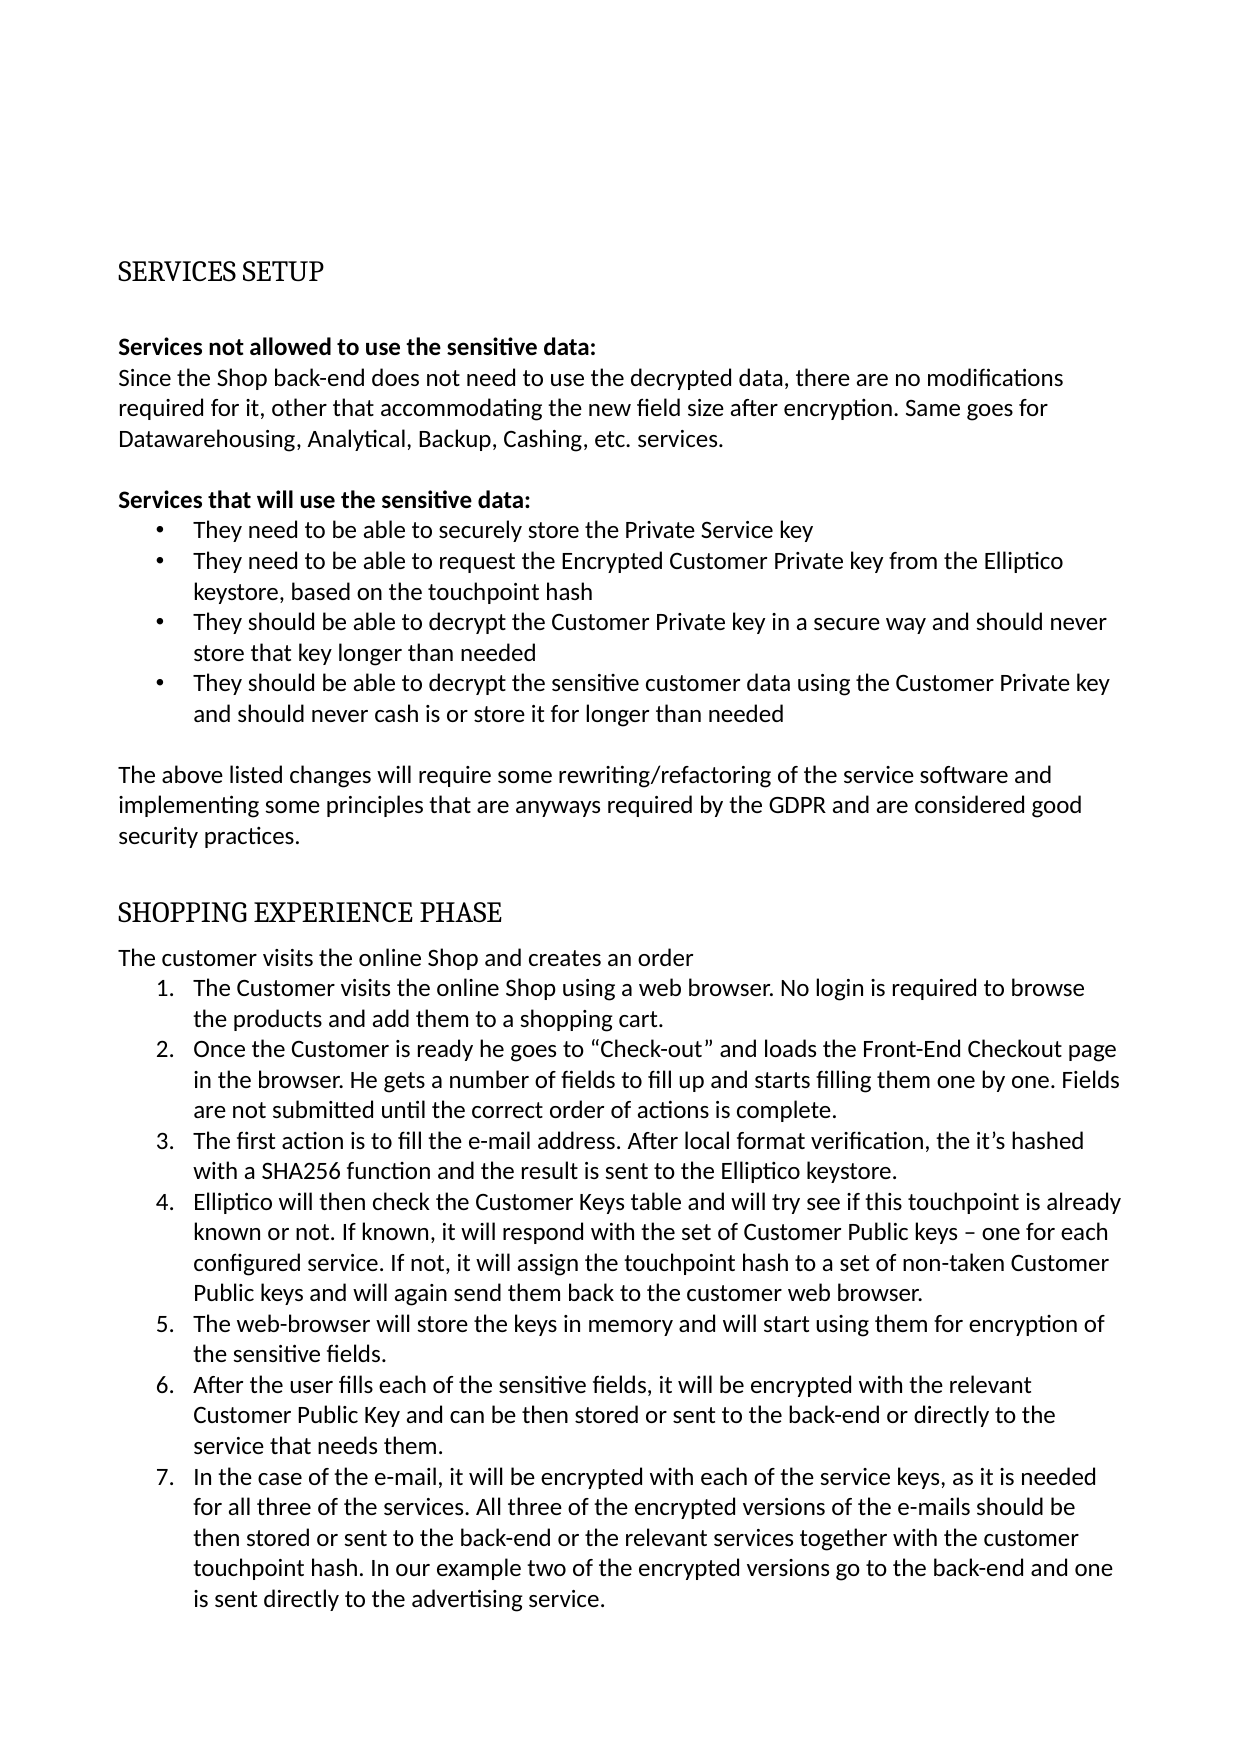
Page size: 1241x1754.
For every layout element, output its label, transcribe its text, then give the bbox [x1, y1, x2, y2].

list The web-browser will store the keys in memory and will start using them for encryption of the sensitive fields. [156, 1308, 1122, 1369]
list The Customer visits the online Shop using a web browser. No login is required to browse the products and add them to a shopping cart. [156, 972, 1122, 1033]
text The customer visits the online Shop and creates an order [118, 942, 1122, 972]
list In the case of the e-mail, it will be encrypted with each of the service keys, as it is needed for all three of the services. All three of the encrypted versions of the e-mails should be then stored or sent to the back-end or the relevant services together with the customer touchpoint hash. In our example two of the encrypted versions go to the back-end and one is sent directly to the advertising service. [156, 1461, 1122, 1613]
text Services not allowed to use the sensitive data: [118, 332, 1122, 362]
text Since the Shop back-end does not need to use the decrypted data, there are no modifications required for it, other that accommodating the new field size after encryption. Same goes for Datawarehousing, Analytical, Backup, Cashing, etc. services. [118, 362, 1122, 454]
list After the user fills each of the sensitive fields, it will be encrypted with the relevant Customer Public Key and can be then stored or sent to the back-end or directly to the service that needs them. [156, 1369, 1122, 1461]
list They should be able to decrypt the sensitive customer data using the Customer Private key and should never cash is or store it for longer than needed [156, 667, 1122, 728]
text Services that will use the sensitive data: [118, 484, 1122, 515]
subtitle Services Setup [118, 255, 1122, 288]
list The first action is to fill the e-mail address. After local format verification, the it’s hashed with a SHA256 function and the result is sent to the Elliptico keystore. [156, 1125, 1122, 1186]
list Once the Customer is ready he goes to “Check-out” and loads the Front-End Checkout page in the browser. He gets a number of fields to fill up and starts filling them one by one. Fields are not submitted until the correct order of actions is complete. [156, 1033, 1122, 1125]
list Elliptico will then check the Customer Keys table and will try see if this touchpoint is already known or not. If known, it will respond with the set of Customer Public keys – one for each configured service. If not, it will assign the touchpoint hash to a set of non-taken Customer Public keys and will again send them back to the customer web browser. [156, 1186, 1122, 1308]
list They need to be able to securely store the Private Service key [156, 515, 1122, 545]
subtitle Shopping Experience Phase [118, 896, 1122, 929]
list They should be able to decrypt the Customer Private key in a secure way and should never store that key longer than needed [156, 606, 1122, 667]
list They need to be able to request the Encrypted Customer Private key from the Elliptico keystore, based on the touchpoint hash [156, 545, 1122, 606]
text The above listed changes will require some rewriting/refactoring of the service software and implementing some principles that are anyways required by the GDPR and are considered good security practices. [118, 759, 1122, 850]
